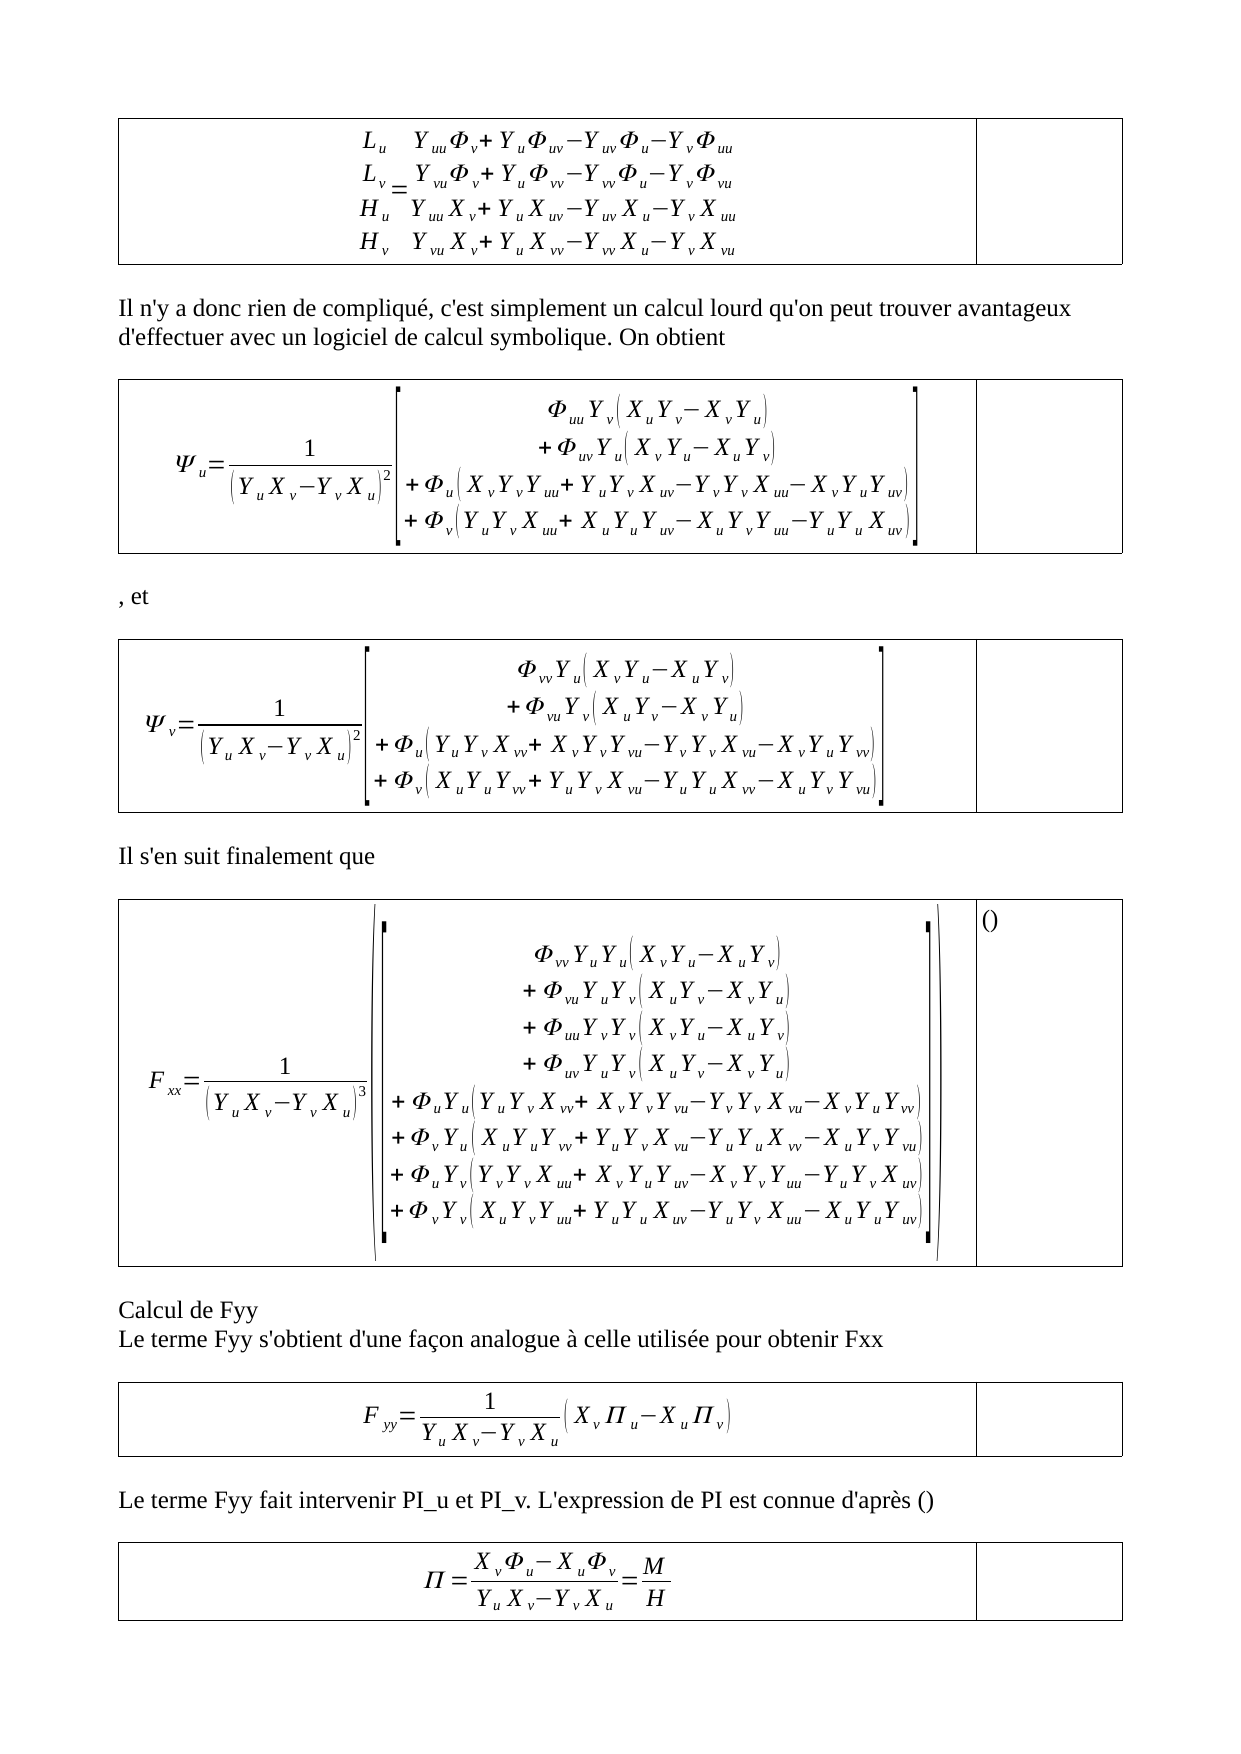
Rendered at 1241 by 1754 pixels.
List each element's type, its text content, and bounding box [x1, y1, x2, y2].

text Il s'en suit finalement que [118, 841, 1122, 870]
text Calcul de Fyy [118, 1295, 1122, 1324]
text Le terme Fyy fait intervenir PI_u et PI_v. L'expression de PI est connue d'après () [118, 1485, 1122, 1513]
table_header [119, 900, 976, 1266]
table_header [977, 640, 1122, 812]
table_header [119, 1383, 976, 1456]
text , et [118, 581, 1122, 610]
table_header [977, 1383, 1122, 1456]
table_header [977, 119, 1122, 264]
table_header [119, 380, 976, 553]
table_header [119, 640, 976, 812]
table_header [119, 119, 976, 264]
table_header [119, 1543, 976, 1620]
text Le terme Fyy s'obtient d'une façon analogue à celle utilisée pour obtenir Fxx [118, 1324, 1122, 1353]
text Il n'y a donc rien de compliqué, c'est simplement un calcul lourd qu'on peut trouver avantageux d'effectuer avec un logiciel de calcul symbolique. On obtient [118, 293, 1122, 351]
table_header [977, 380, 1122, 553]
table_header () [977, 900, 1122, 1266]
table_header [977, 1543, 1122, 1620]
